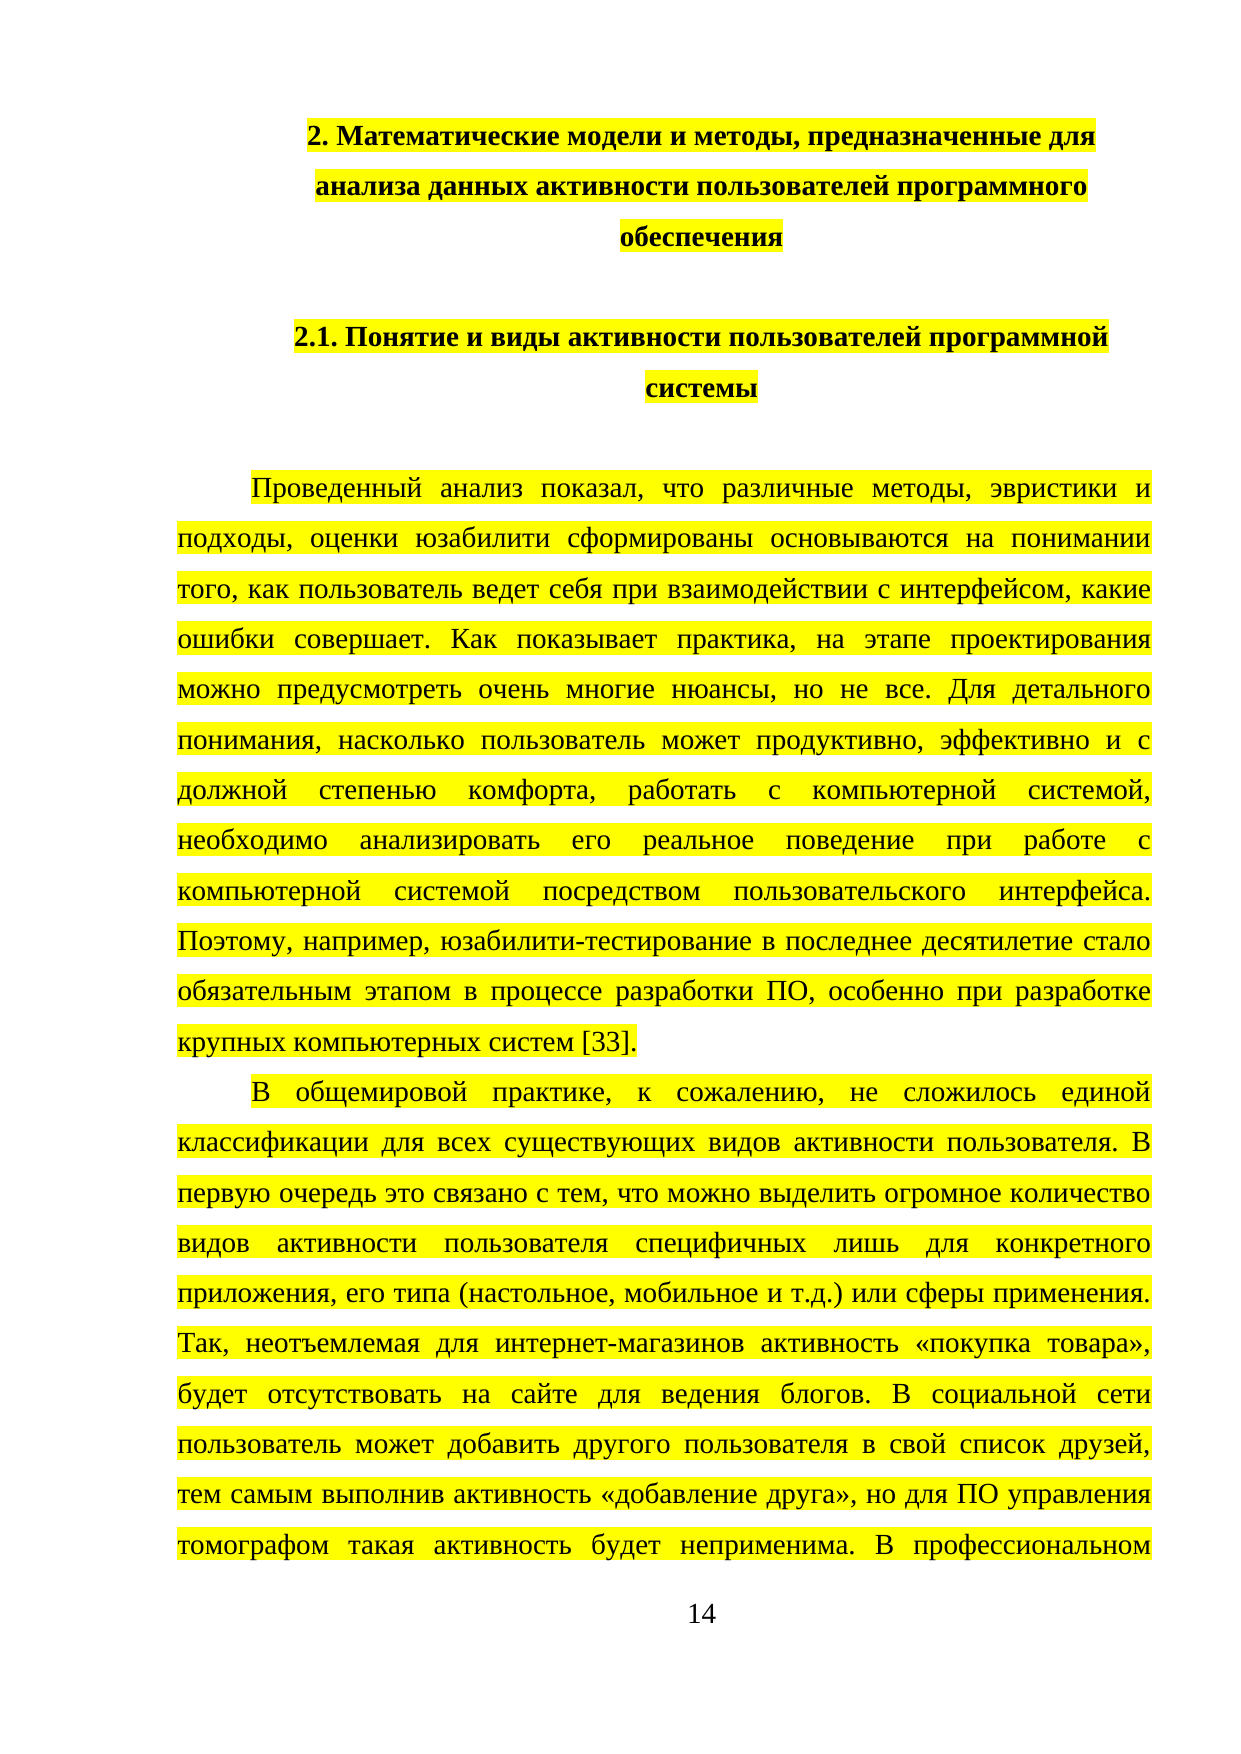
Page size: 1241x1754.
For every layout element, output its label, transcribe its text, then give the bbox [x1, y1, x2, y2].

text В общемировой практике, к сожалению, не сложилось единой классификации для всех существующих видов активности пользователя. В первую очередь это связано с тем, что можно выделить огромное количество видов активности пользователя специфичных лишь для конкретного приложения, его типа (настольное, мобильное и т.д.) или сферы применения. Так, неотъемлемая для интернет-магазинов активность «покупка товара», будет отсутствовать на сайте для ведения блогов. В социальной сети пользователь может добавить другого пользователя в свой список друзей, тем самым выполнив активность «добавление друга», но для ПО управления томографом такая активность будет неприменима. В профессиональном [177, 1074, 1152, 1560]
subtitle 2.1. Понятие и виды активности пользователей программной системы [251, 319, 1152, 403]
subtitle 2. Математические модели и методы, предназначенные для анализа данных активности пользователей программного обеспечения [251, 118, 1152, 252]
text Проведенный анализ показал, что различные методы, эвристики и подходы, оценки юзабилити сформированы основываются на понимании того, как пользователь ведет себя при взаимодействии с интерфейсом, какие ошибки совершает. Как показывает практика, на этапе проектирования можно предусмотреть очень многие нюансы, но не все. Для детального понимания, насколько пользователь может продуктивно, эффективно и с должной степенью комфорта, работать с компьютерной системой, необходимо анализировать его реальное поведение при работе с компьютерной системой посредством пользовательского интерфейса. Поэтому, например, юзабилити-тестирование в последнее десятилетие стало обязательным этапом в процессе разработки ПО, особенно при разработке крупных компьютерных систем [CITATION Siv13 \l 1033 ]. [177, 470, 1152, 1057]
